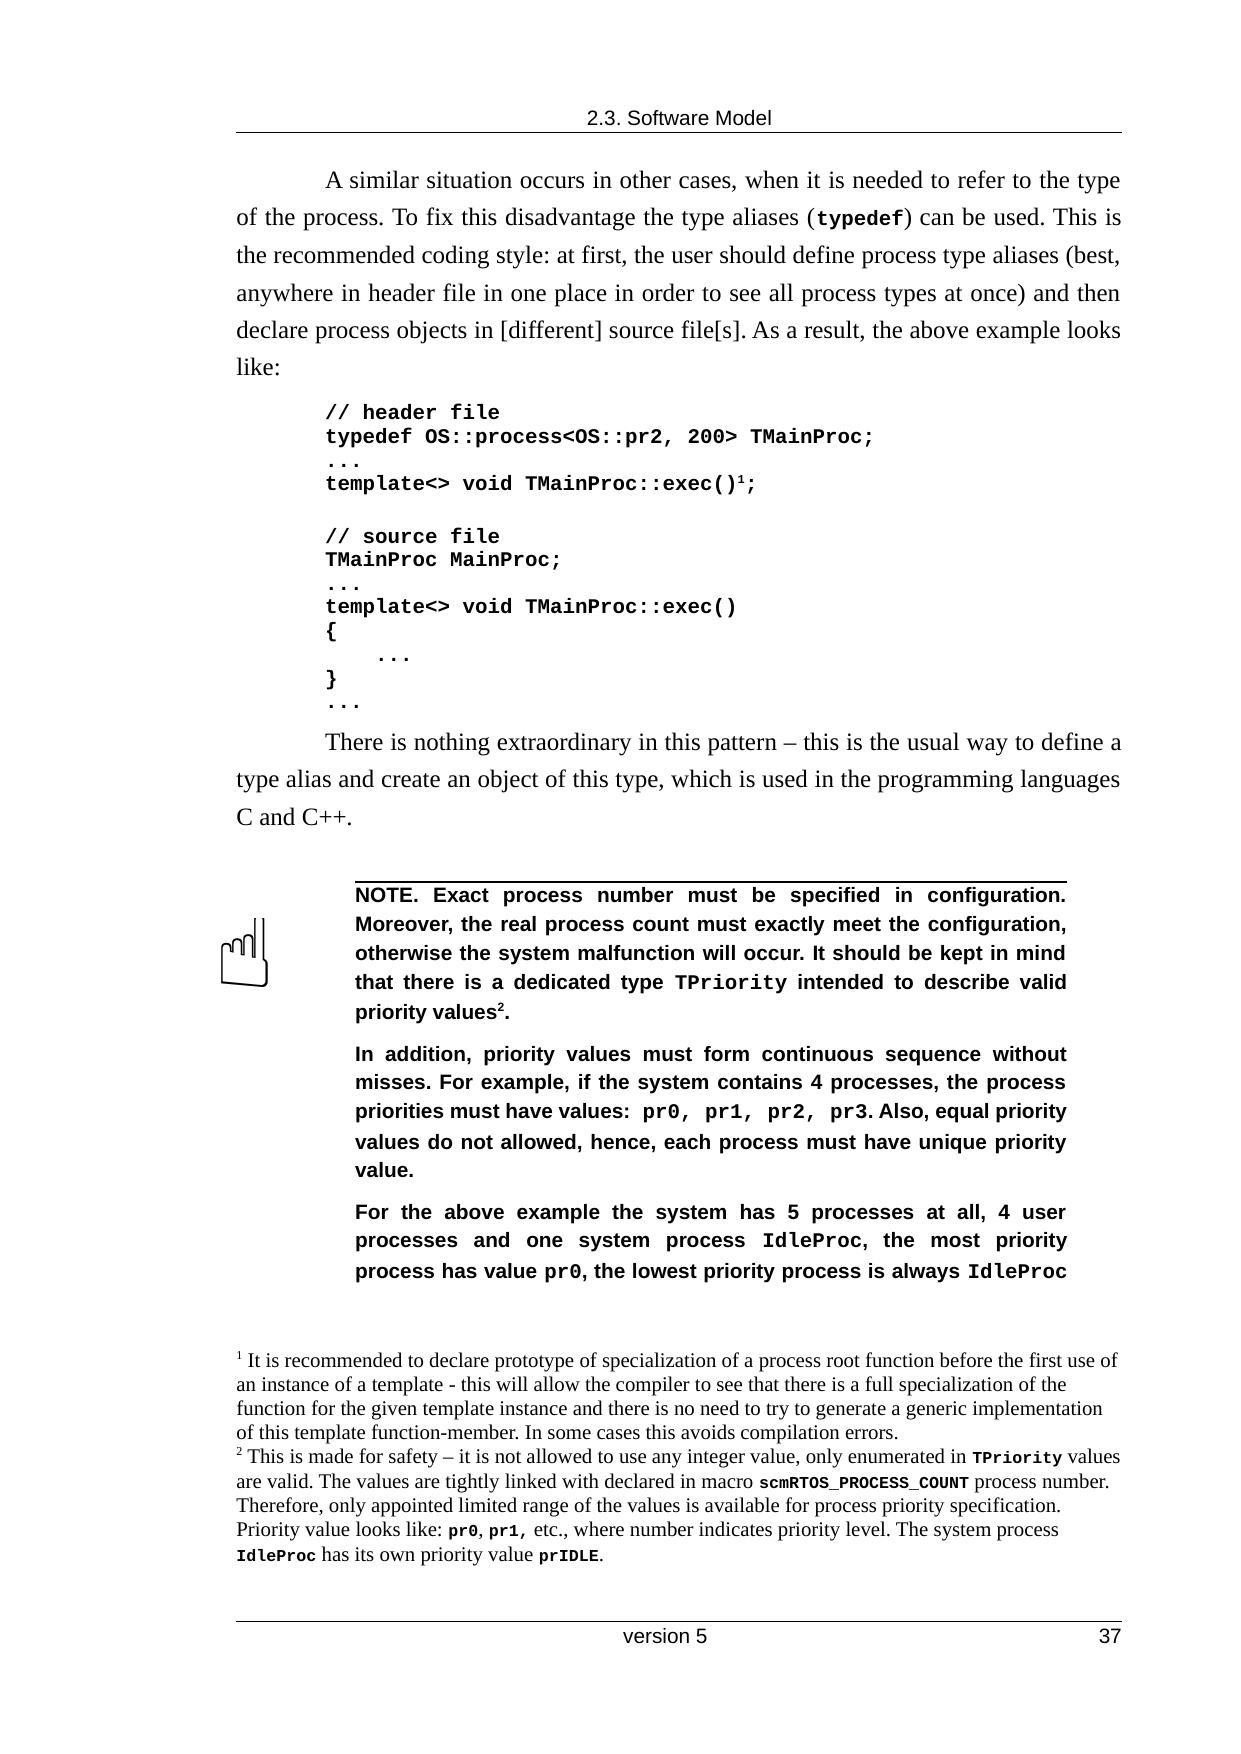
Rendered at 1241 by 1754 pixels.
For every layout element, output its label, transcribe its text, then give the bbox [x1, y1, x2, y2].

text This is made for safety – it is not allowed to use any integer value, only enumerated in TPriority values are valid. The values are tightly linked with declared in macro scmRTOS_PROCESS_COUNT process number. Therefore, only appointed limited range of the values is available for process priority specification. Priority value looks like: pr0, pr1, etc., where number indicates priority level. The system process IdleProc has its own priority value prIDLE. [236, 1444, 1122, 1566]
text ... [236, 573, 1122, 597]
text template<> void TMainProc::exec() [236, 597, 1122, 620]
text ... [236, 644, 1122, 667]
text ... [236, 691, 1122, 715]
text typedef OS::process<OS::pr2, 200> TMainProc; [236, 426, 1122, 449]
text NOTE. Exact process number must be specified in configuration. Moreover, the real process count must exactly meet the configuration, otherwise the system malfunction will occur. It should be kept in mind that there is a dedicated type TPriority intended to describe valid priority values. [355, 883, 1067, 1024]
text ... [236, 449, 1122, 473]
text { [236, 620, 1122, 644]
text There is nothing extraordinary in this pattern – this is the usual way to define a type alias and create an object of this type, which is used in the programming languages C and C+⁠+. [236, 727, 1122, 831]
text // header file [236, 402, 1122, 426]
text In addition, priority values must form continuous sequence without misses. For example, if the system contains 4 processes, the process priorities must have values: pr0, pr1, pr2, pr3. Also, equal priority values do not allowed, hence, each process must have unique priority value. [355, 1041, 1067, 1182]
text It is recommended to declare prototype of specialization of a process root function before the first use of an instance of a template - this will allow the compiler to see that there is a full specialization of the function for the given template instance and there is no need to try to generate a generic implementation of this template function-member. In some cases this avoids compilation errors. [236, 1348, 1122, 1444]
text TMainProc MainProc; [236, 549, 1122, 573]
text A similar situation occurs in other cases, when it is needed to refer to the type of the process. To fix this disadvantage the type aliases (typedef) can be used. This is the recommended coding style: at first, the user should define process type aliases (best, anywhere in header file in one place in order to see all process types at once) and then declare process objects in [different] source file[s]. As a result, the above example looks like: [236, 165, 1122, 381]
text // source file [236, 526, 1122, 549]
text } [236, 667, 1122, 691]
text For the above example the system has 5 processes at all, 4 user processes and one system process IdleProc, the most priority process has value pr0, the lowest priority process is always IdleProc [355, 1199, 1067, 1285]
text  [214, 918, 306, 1004]
text template<> void TMainProc::exec(); [236, 473, 1122, 497]
